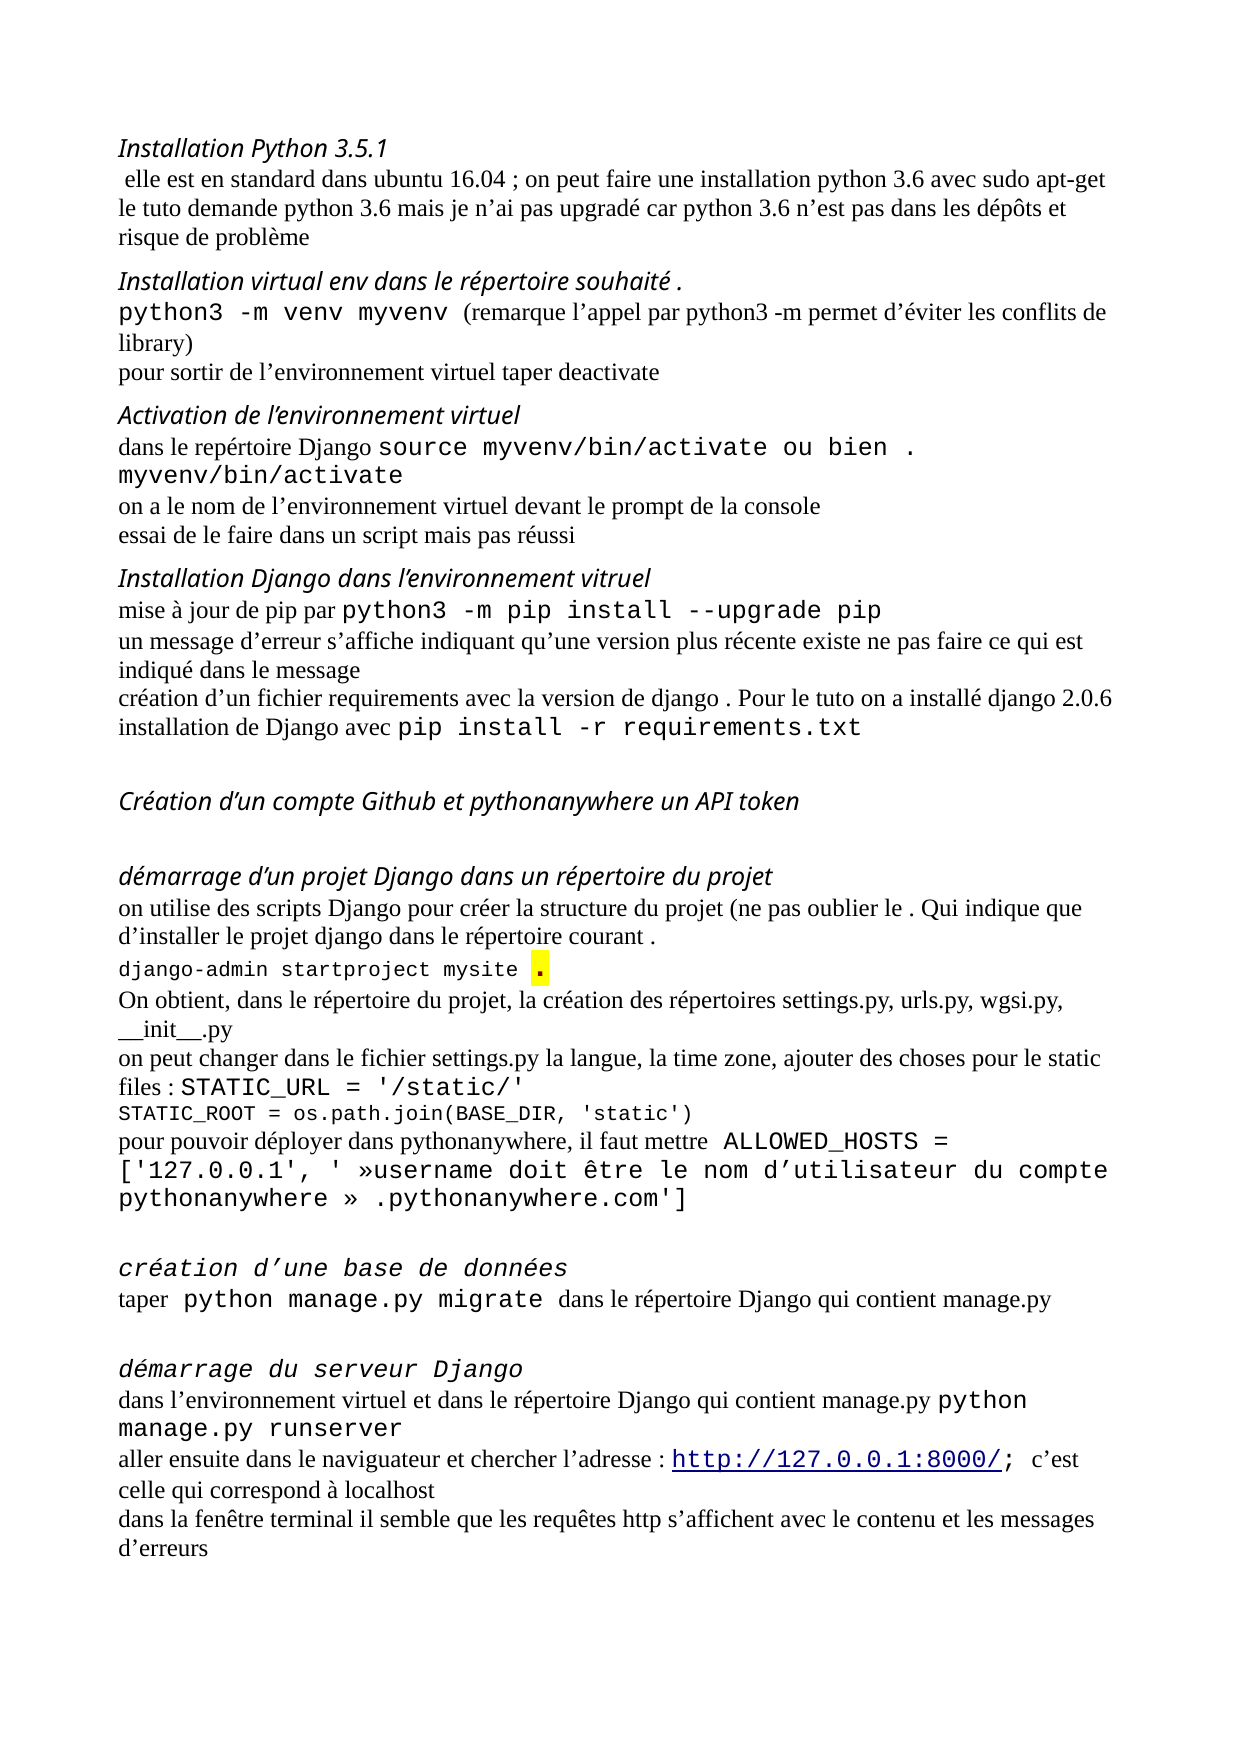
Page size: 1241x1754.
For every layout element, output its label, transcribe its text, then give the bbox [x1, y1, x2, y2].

text STATIC_ROOT = os.path.join(BASE_DIR, 'static') [118, 1103, 1122, 1126]
text Installation virtual env dans le répertoire souhaité . [118, 263, 1122, 297]
text le tuto demande python 3.6 mais je n’ai pas upgradé car python 3.6 n’est pas dans les dépôts et risque de problème [118, 193, 1122, 251]
text pour pouvoir déployer dans pythonanywhere, il faut mettre ALLOWED_HOSTS = ['127.0.0.1', ' »username doit être le nom d’utilisateur du compte pythonanywhere » .pythonanywhere.com'] [118, 1126, 1122, 1214]
text elle est en standard dans ubuntu 16.04 ; on peut faire une installation python 3.6 avec sudo apt-get [118, 164, 1122, 193]
text création d’un fichier requirements avec la version de django . Pour le tuto on a installé django 2.0.6 [118, 683, 1122, 712]
text taper python manage.py migrate dans le répertoire Django qui contient manage.py [118, 1284, 1122, 1315]
text Création d’un compte Github et pythonanywhere un API token [118, 784, 1122, 818]
text on utilise des scripts Django pour créer la structure du projet (ne pas oublier le . Qui indique que d’installer le projet django dans le répertoire courant . [118, 893, 1122, 950]
text mise à jour de pip par python3 -m pip install --upgrade pip [118, 595, 1122, 626]
text dans l’environnement virtuel et dans le répertoire Django qui contient manage.py python manage.py runserver [118, 1385, 1122, 1444]
text démarrage d’un projet Django dans un répertoire du projet [118, 859, 1122, 893]
text Installation Django dans l’environnement vitruel [118, 561, 1122, 595]
text on peut changer dans le fichier settings.py la langue, la time zone, ajouter des choses pour le static files : STATIC_URL = '/static/' [118, 1043, 1122, 1103]
text Activation de l’environnement virtuel [118, 398, 1122, 432]
text Installation Python 3.5.1 [118, 131, 1122, 164]
text dans le repértoire Django source myvenv/bin/activate ou bien . myvenv/bin/activate [118, 432, 1122, 491]
text on a le nom de l’environnement virtuel devant le prompt de la console [118, 491, 1122, 520]
text django-admin startproject mysite . [118, 950, 1122, 986]
text dans la fenêtre terminal il semble que les requêtes http s’affichent avec le contenu et les messages d’erreurs [118, 1504, 1122, 1561]
text création d’une base de données [118, 1256, 1122, 1284]
text démarrage du serveur Django [118, 1357, 1122, 1385]
text aller ensuite dans le naviguateur et chercher l’adresse : http://127.0.0.1:8000/; c’est celle qui correspond à localhost [118, 1444, 1122, 1504]
text un message d’erreur s’affiche indiquant qu’une version plus récente existe ne pas faire ce qui est indiqué dans le message [118, 626, 1122, 683]
text installation de Django avec pip install -r requirements.txt [118, 712, 1122, 743]
text On obtient, dans le répertoire du projet, la création des répertoires settings.py, urls.py, wgsi.py, __init__.py [118, 986, 1122, 1043]
text essai de le faire dans un script mais pas réussi [118, 520, 1122, 549]
text python3 -m venv myvenv (remarque l’appel par python3 -m permet d’éviter les conflits de library) [118, 297, 1122, 357]
text pour sortir de l’environnement virtuel taper deactivate [118, 357, 1122, 386]
